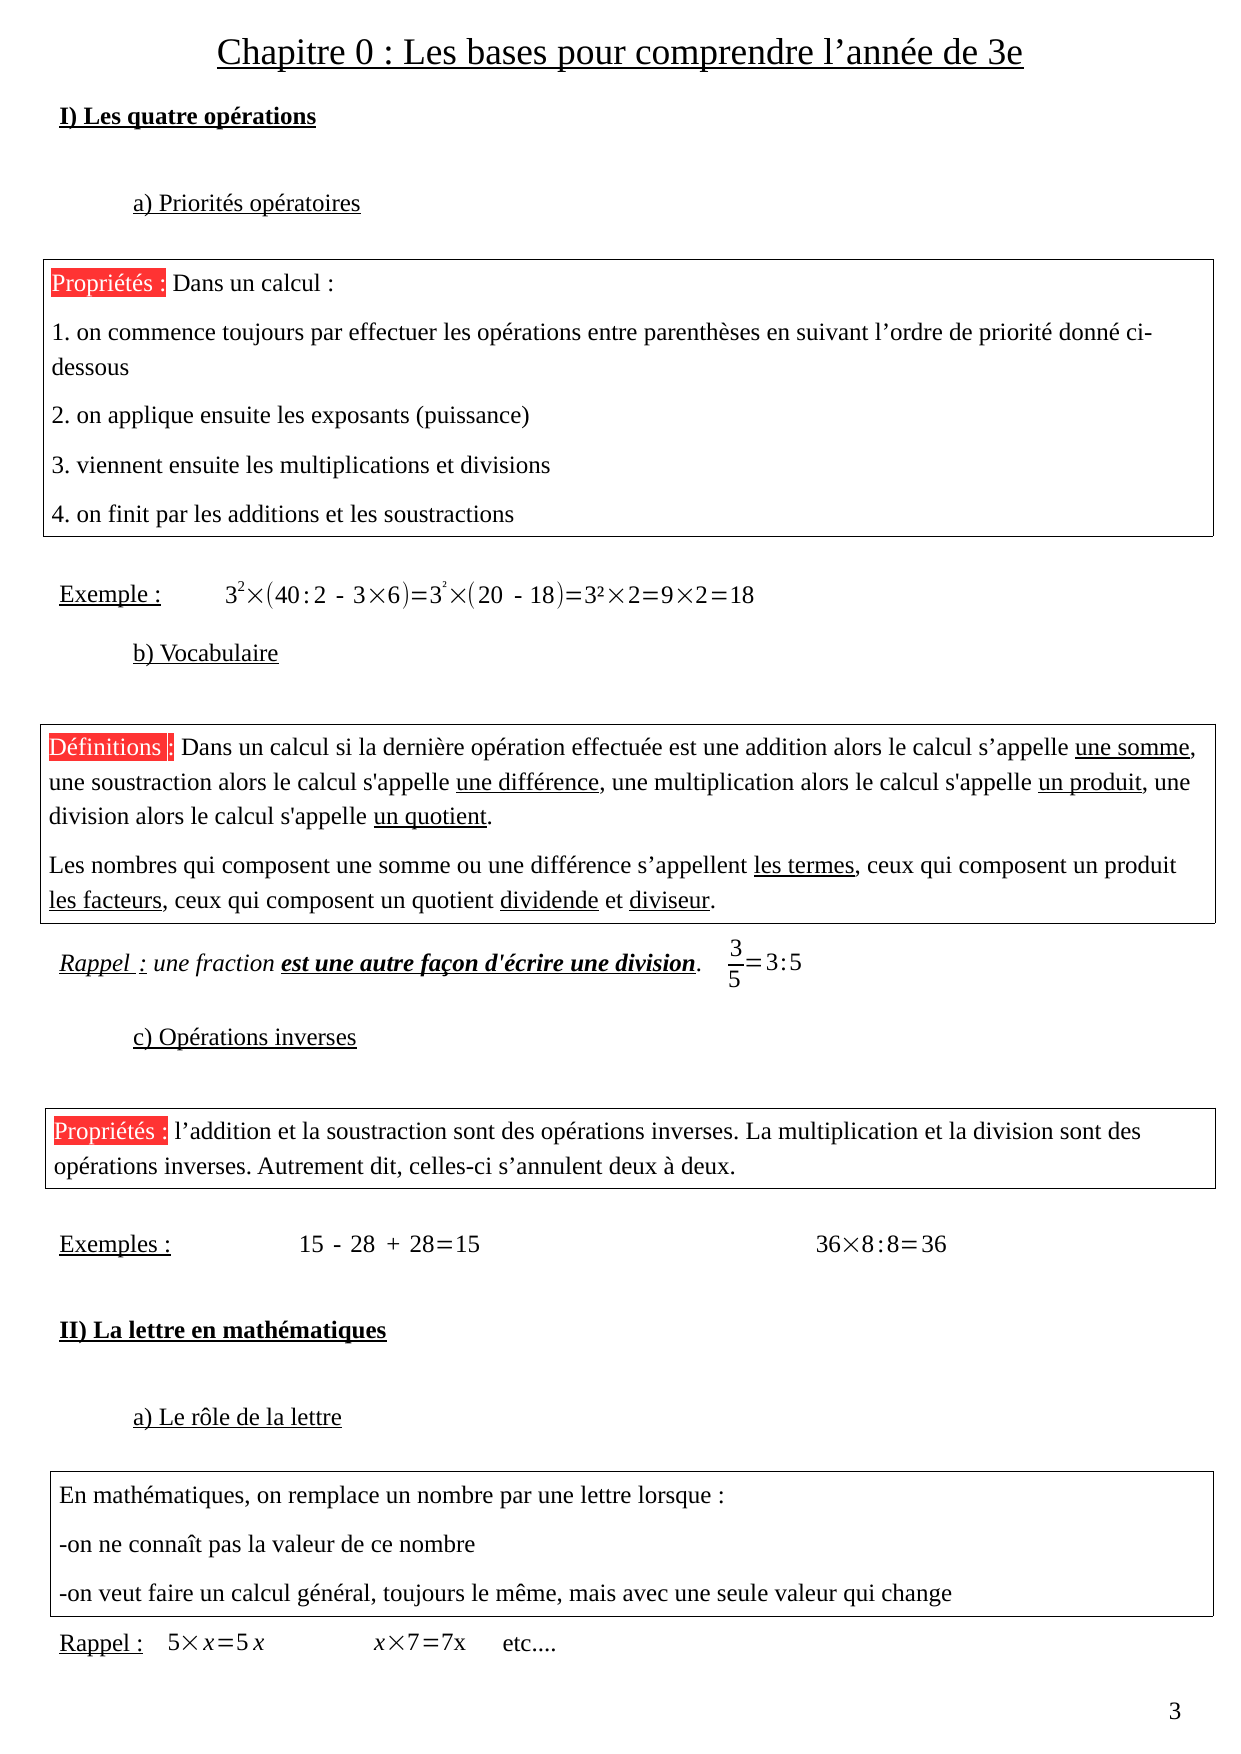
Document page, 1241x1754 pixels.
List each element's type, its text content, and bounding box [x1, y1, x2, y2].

text Les nombres qui composent une somme ou une différence s’appellent les termes, ceux qui composent un produit les facteurs, ceux qui composent un quotient dividende et diviseur. [49, 850, 1206, 914]
text 3. viennent ensuite les multiplications et divisions [51, 450, 1204, 478]
text Rappel : etc.... [59, 1617, 1181, 1656]
text 4. on finit par les additions et les soustractions [51, 499, 1204, 527]
text Chapitre 0 : Les bases pour comprendre l’année de 3e [59, 29, 1181, 73]
text c) Opérations inverses [59, 1022, 1181, 1051]
text Propriétés : l’addition et la soustraction sont des opérations inverses. La multiplication et la division sont des opérations inverses. Autrement dit, celles-ci s’annulent deux à deux. [53, 1116, 1206, 1179]
text Propriétés : Dans un calcul : [51, 268, 1204, 297]
text a) Priorités opératoires [59, 188, 1181, 216]
text Rappel : une fraction est une autre façon d'écrire une division. [59, 924, 1181, 993]
text II) La lettre en mathématiques [59, 1315, 1181, 1344]
text 1. on commence toujours par effectuer les opérations entre parenthèses en suivant l’ordre de priorité donné ci-dessous [51, 317, 1204, 380]
text a) Le rôle de la lettre [59, 1402, 1181, 1430]
text 2. on applique ensuite les exposants (puissance) [51, 401, 1204, 429]
text -on ne connaît pas la valeur de ce nombre [59, 1529, 1204, 1558]
text En mathématiques, on remplace un nombre par une lettre lorsque : [59, 1480, 1204, 1509]
text Exemples : [59, 1229, 1181, 1258]
text I) Les quatre opérations [59, 101, 1181, 130]
text -on veut faire un calcul général, toujours le même, mais avec une seule valeur qui change [59, 1578, 1204, 1607]
text [51, 1472, 1213, 1616]
text Définitions : Dans un calcul si la dernière opération effectuée est une addition alors le calcul s’appelle une somme, une soustraction alors le calcul s'appelle une différence, une multiplication alors le calcul s'appelle un produit, une division alors le calcul s'appelle un quotient. [49, 732, 1206, 830]
text [59, 1459, 1181, 1471]
text b) Vocabulaire [59, 638, 1181, 667]
text [59, 696, 1181, 723]
text Exemple : [59, 577, 1181, 609]
